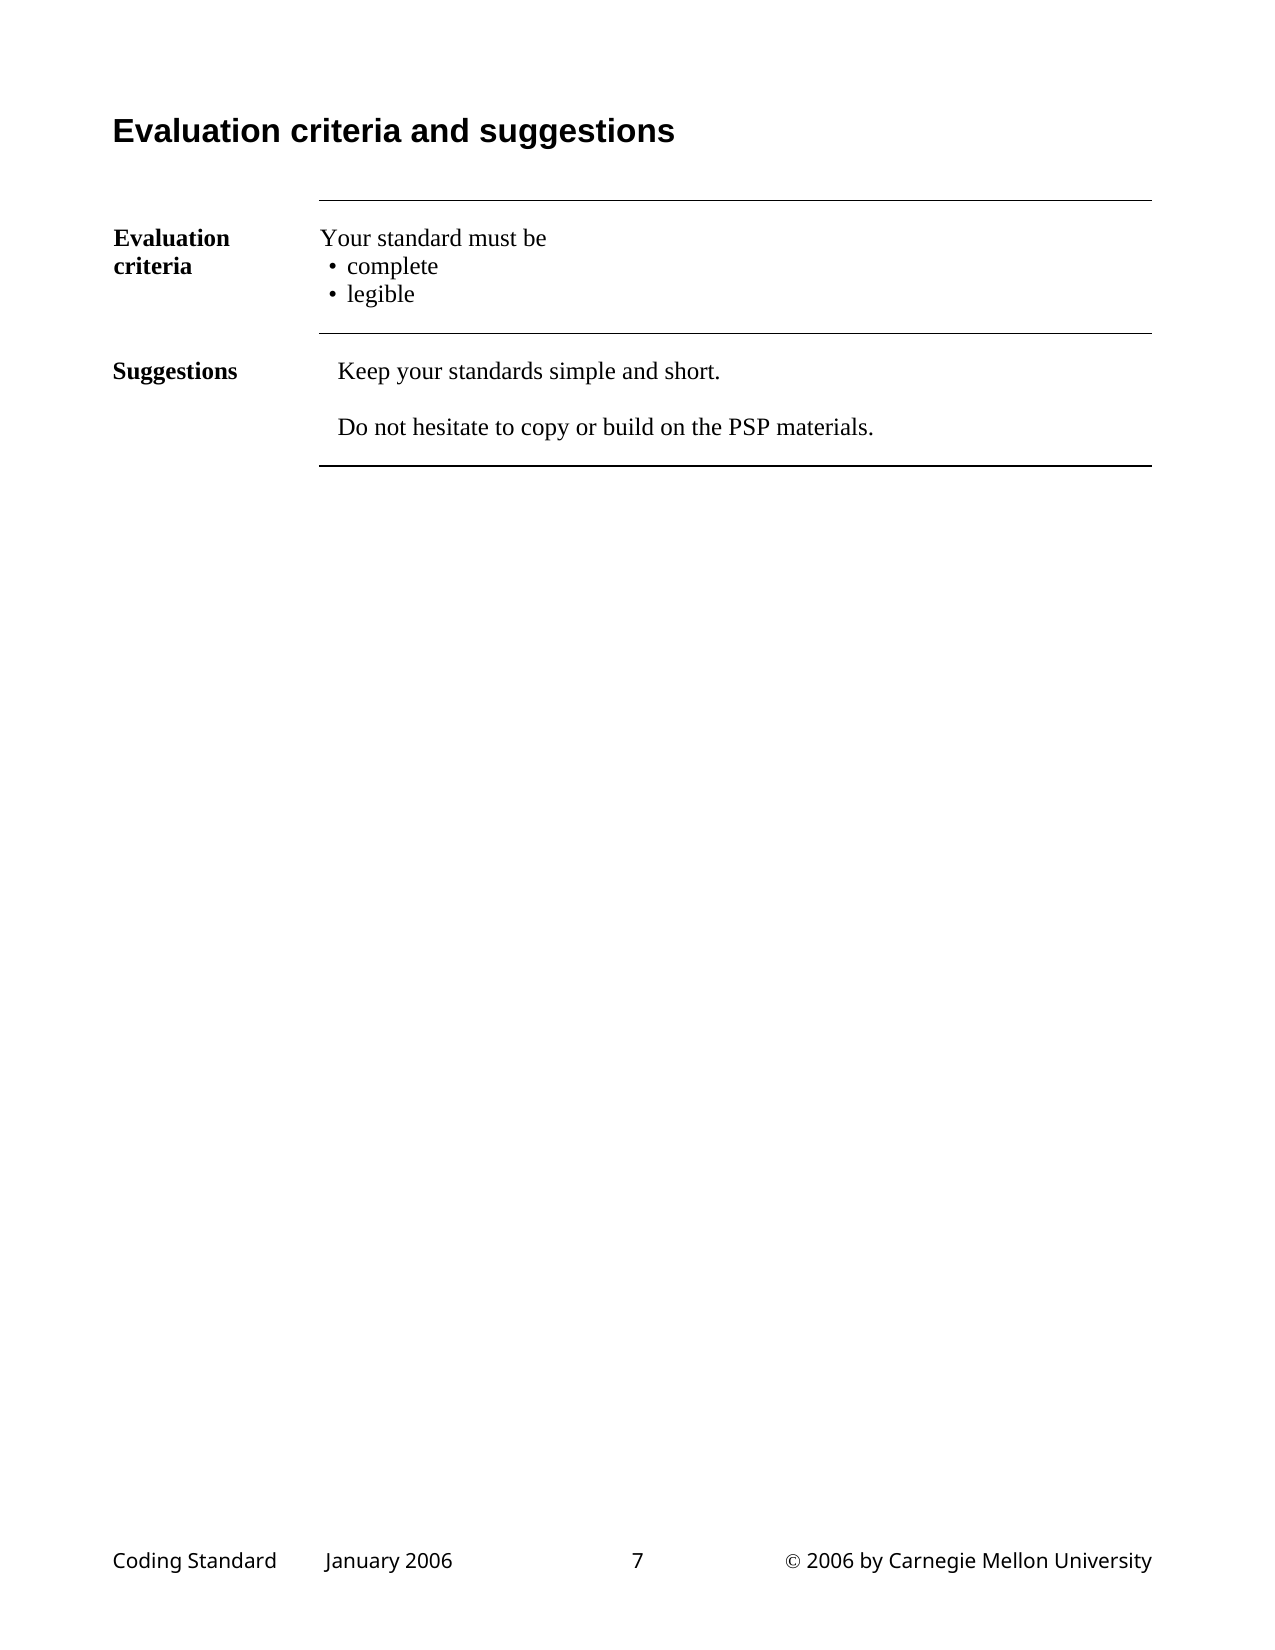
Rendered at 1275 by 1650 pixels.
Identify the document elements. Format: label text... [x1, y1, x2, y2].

table_header Suggestions [94, 357, 319, 440]
subtitle Evaluation criteria and suggestions [112, 112, 1275, 150]
table_header Your standard must be • complete • legible [320, 225, 1154, 308]
table_header Evaluation criteria [113, 225, 319, 308]
table_header Keep your standards simple and short. Do not hesitate to copy or build on the PSP materials. [319, 357, 1153, 440]
